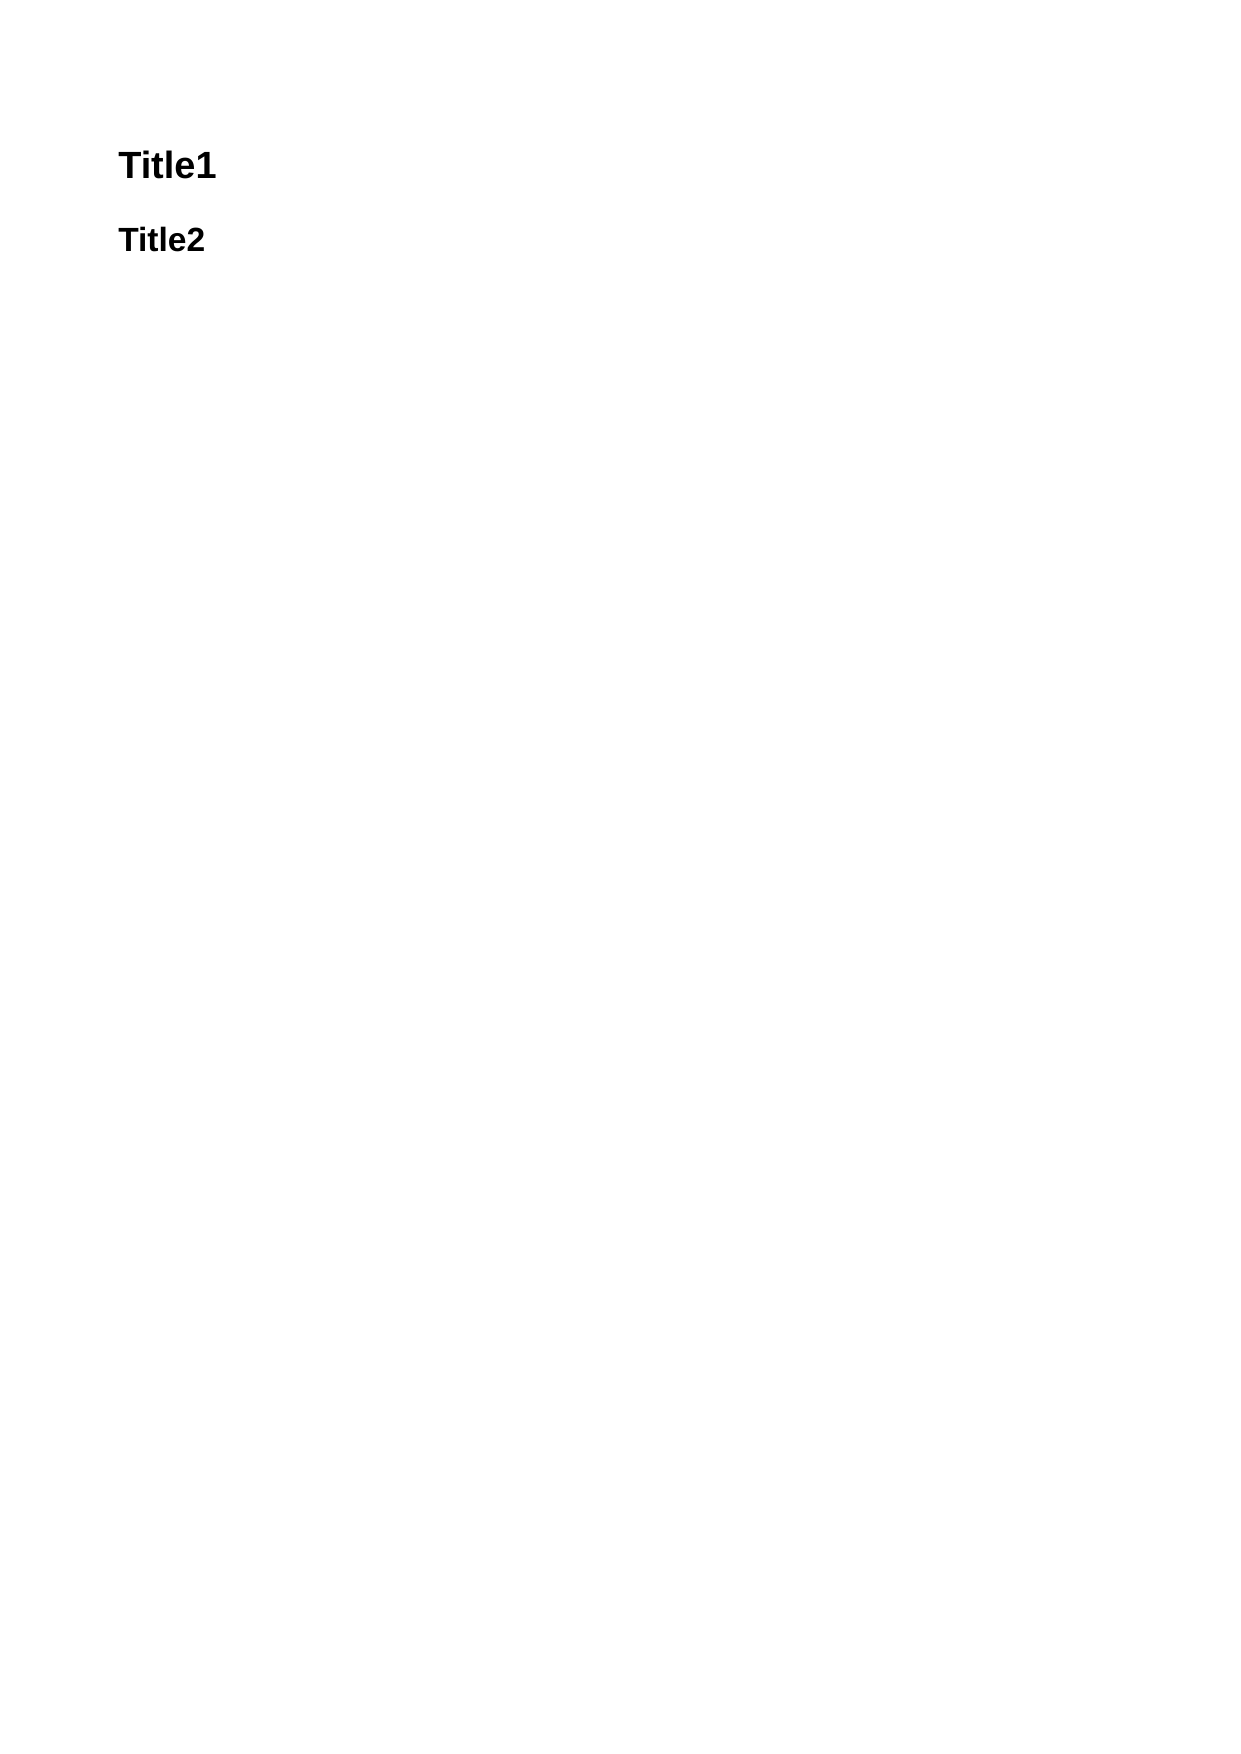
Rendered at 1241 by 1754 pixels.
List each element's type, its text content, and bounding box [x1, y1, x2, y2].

subtitle Title2 [118, 220, 1122, 259]
subtitle Title1 [118, 143, 1122, 187]
